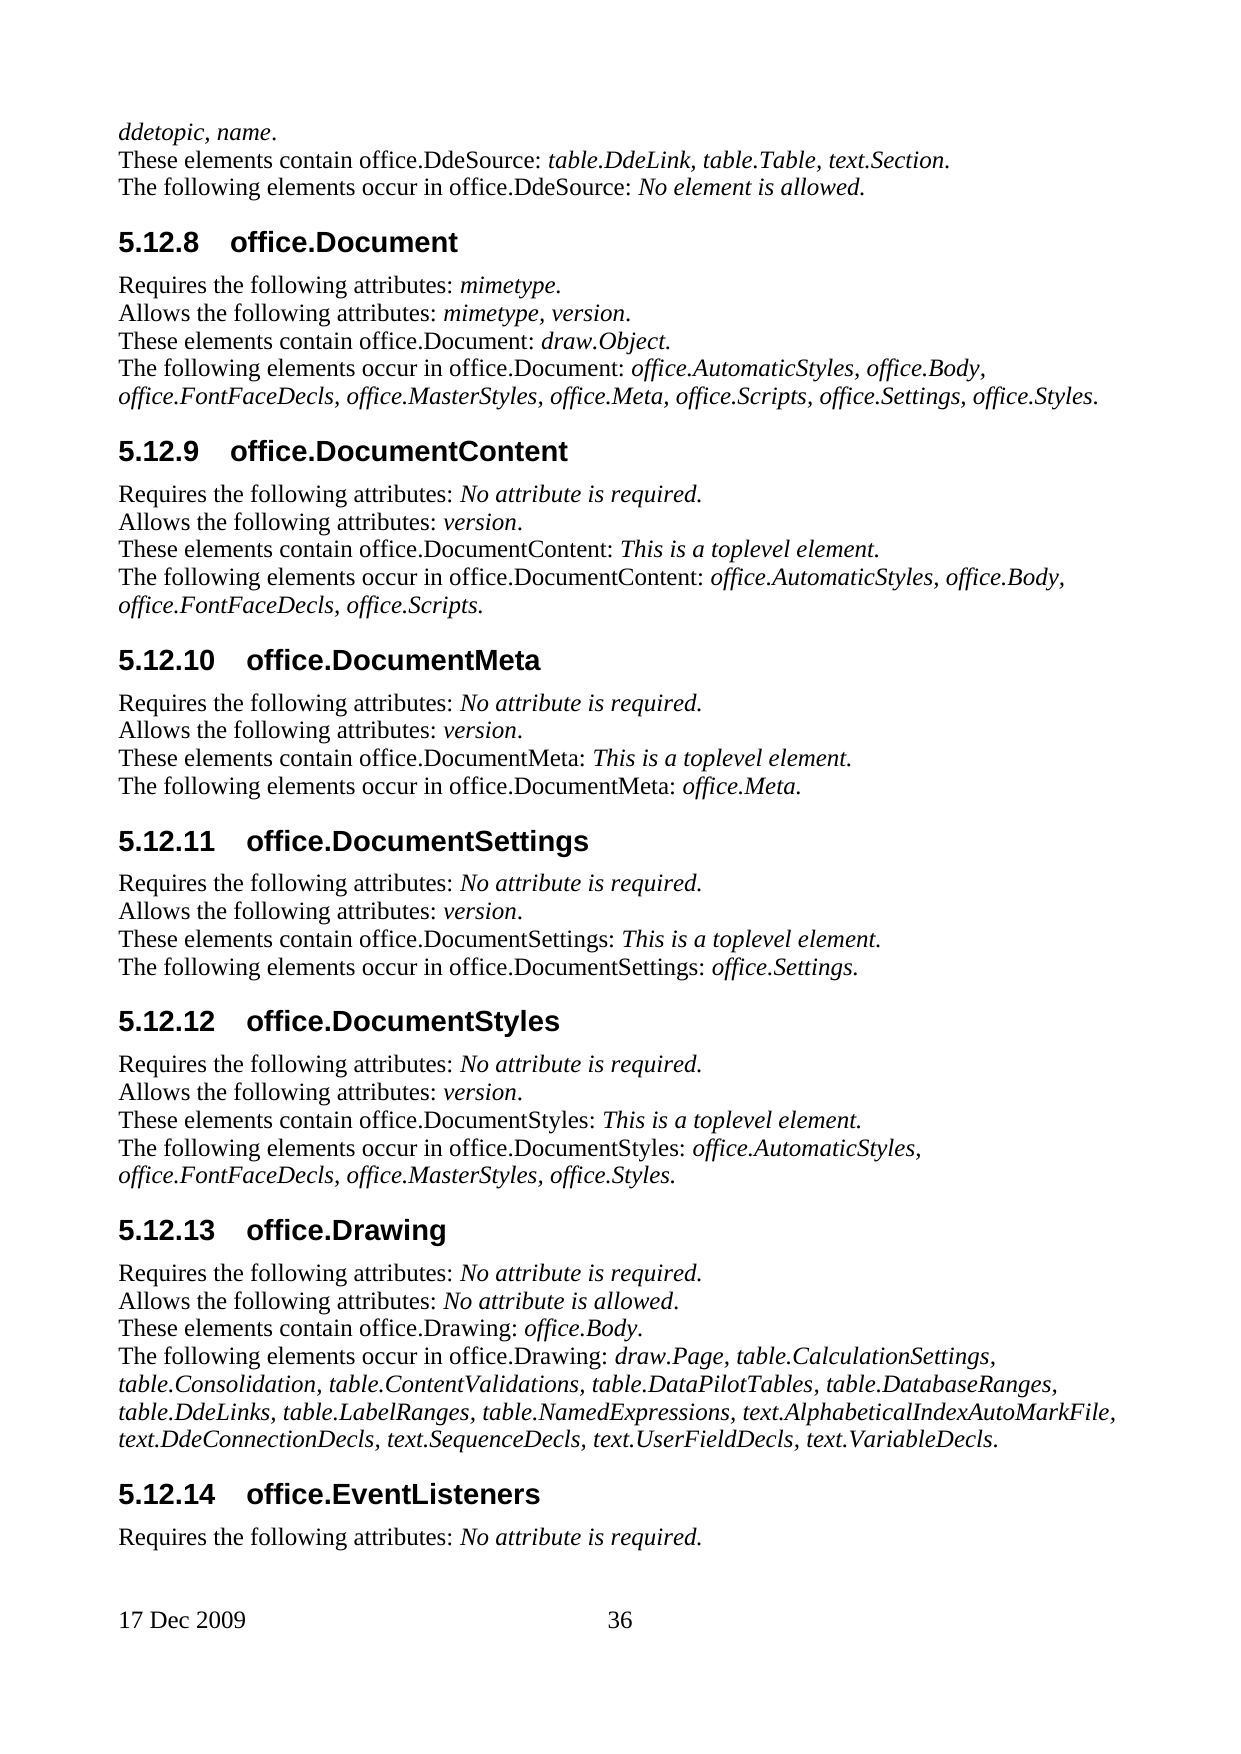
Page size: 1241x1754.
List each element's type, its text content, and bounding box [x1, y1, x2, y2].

text These elements contain office.DdeSource: table.DdeLink, table.Table, text.Section. [118, 146, 1122, 173]
text Allows the following attributes: No attribute is allowed. [118, 1287, 1122, 1314]
text The following elements occur in office.DocumentContent: office.AutomaticStyles, office.Body, office.FontFaceDecls, office.Scripts. [118, 563, 1122, 618]
text Requires the following attributes: No attribute is required. [118, 1523, 1122, 1551]
text These elements contain office.DocumentMeta: This is a toplevel element. [118, 744, 1122, 772]
text The following elements occur in office.DocumentStyles: office.AutomaticStyles, office.FontFaceDecls, office.MasterStyles, office.Styles. [118, 1134, 1122, 1189]
subtitle office.DocumentContent [118, 435, 1122, 467]
text Allows the following attributes: version. [118, 897, 1122, 925]
subtitle office.EventListeners [118, 1478, 1122, 1511]
text The following elements occur in office.DocumentSettings: office.Settings. [118, 953, 1122, 980]
text Requires the following attributes: No attribute is required. [118, 1259, 1122, 1287]
text These elements contain office.DocumentContent: This is a toplevel element. [118, 535, 1122, 563]
text Allows the following attributes: mimetype, version. [118, 299, 1122, 327]
text These elements contain office.Document: draw.Object. [118, 327, 1122, 354]
subtitle office.DocumentMeta [118, 643, 1122, 676]
text Requires the following attributes: No attribute is required. [118, 480, 1122, 508]
text The following elements occur in office.Document: office.AutomaticStyles, office.Body, office.FontFaceDecls, office.MasterStyles, office.Meta, office.Scripts, office.Settings, office.Styles. [118, 354, 1122, 410]
text The following elements occur in office.DocumentMeta: office.Meta. [118, 772, 1122, 799]
text Requires the following attributes: No attribute is required. [118, 1051, 1122, 1078]
subtitle office.DocumentStyles [118, 1005, 1122, 1038]
text Requires the following attributes: mimetype. [118, 271, 1122, 299]
text Requires the following attributes: No attribute is required. [118, 689, 1122, 716]
text These elements contain office.DocumentSettings: This is a toplevel element. [118, 925, 1122, 953]
subtitle office.Drawing [118, 1214, 1122, 1247]
text Allows the following attributes: version. [118, 1078, 1122, 1106]
text Requires the following attributes: No attribute is required. [118, 869, 1122, 897]
subtitle office.Document [118, 226, 1122, 259]
text The following elements occur in office.DdeSource: No element is allowed. [118, 173, 1122, 201]
subtitle office.DocumentSettings [118, 824, 1122, 857]
text Allows the following attributes: version. [118, 716, 1122, 744]
text ddetopic, name. [118, 118, 1122, 146]
text These elements contain office.Drawing: office.Body. [118, 1314, 1122, 1342]
text Allows the following attributes: version. [118, 508, 1122, 535]
text The following elements occur in office.Drawing: draw.Page, table.CalculationSettings, table.Consolidation, table.ContentValidations, table.DataPilotTables, table.DatabaseRanges, table.DdeLinks, table.LabelRanges, table.NamedExpressions, text.AlphabeticalIndexAutoMarkFile, text.DdeConnectionDecls, text.SequenceDecls, text.UserFieldDecls, text.VariableDecls. [118, 1342, 1122, 1453]
text These elements contain office.DocumentStyles: This is a toplevel element. [118, 1106, 1122, 1134]
